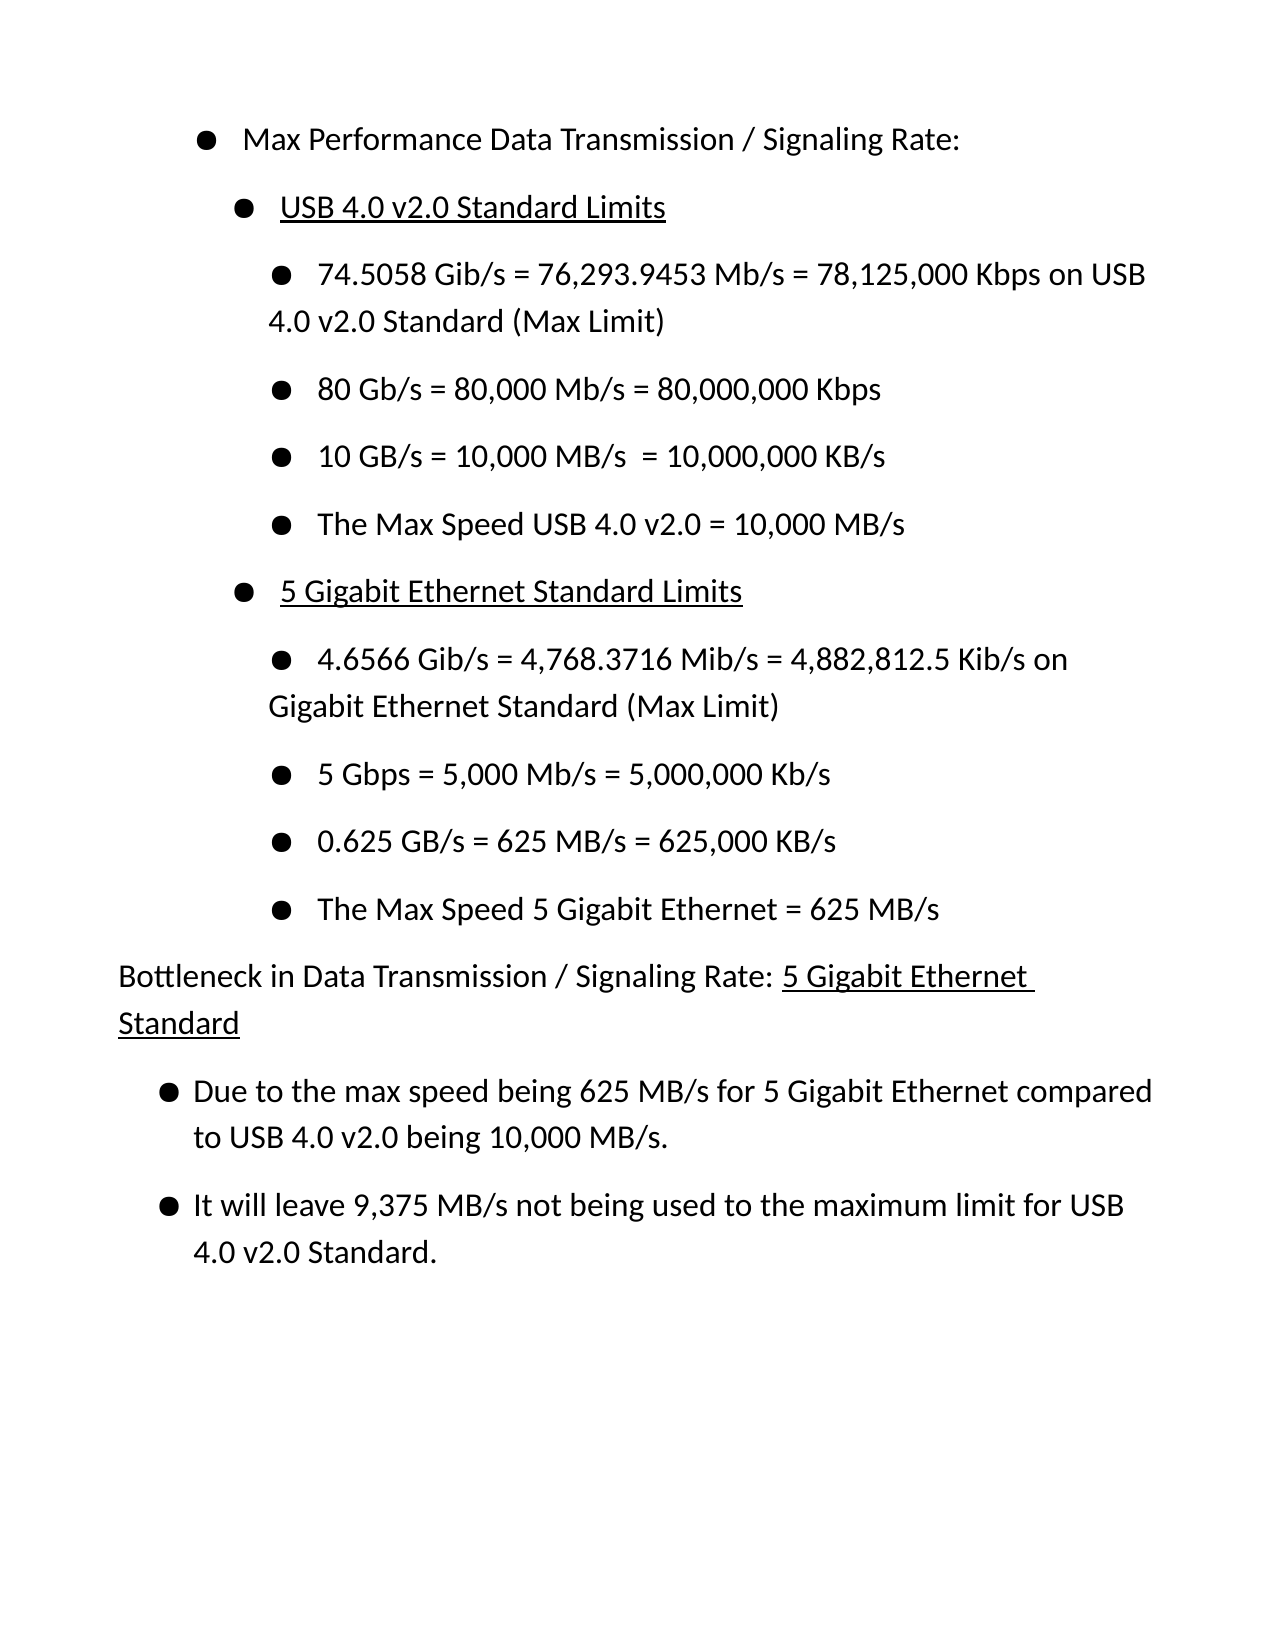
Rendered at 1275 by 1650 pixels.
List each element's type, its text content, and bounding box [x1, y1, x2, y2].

text Bottleneck in Data Transmission / Signaling Rate: 5 Gigabit Ethernet Standard [118, 955, 1157, 1043]
list USB 4.0 v2.0 Standard Limits [231, 186, 1157, 226]
list 5 Gbps = 5,000 Mb/s = 5,000,000 Kb/s [268, 752, 1157, 793]
list 5 Gigabit Ethernet Standard Limits [231, 571, 1157, 611]
list 0.625 GB/s = 625 MB/s = 625,000 KB/s [268, 820, 1157, 861]
list 4.6566 Gib/s = 4,768.3716 Mib/s = 4,882,812.5 Kib/s on Gigabit Ethernet Standard (Max Limit) [268, 638, 1157, 726]
list Max Performance Data Transmission / Signaling Rate: [193, 118, 1157, 159]
list It will leave 9,375 MB/s not being used to the maximum limit for USB 4.0 v2.0 Standard. [156, 1184, 1157, 1272]
list The Max Speed 5 Gigabit Ethernet = 625 MB/s [268, 888, 1157, 928]
list 80 Gb/s = 80,000 Mb/s = 80,000,000 Kbps [268, 368, 1157, 408]
list The Max Speed USB 4.0 v2.0 = 10,000 MB/s [268, 503, 1157, 544]
list Due to the max speed being 625 MB/s for 5 Gigabit Ethernet compared to USB 4.0 v2.0 being 10,000 MB/s. [156, 1070, 1157, 1157]
list 10 GB/s = 10,000 MB/s = 10,000,000 KB/s [268, 435, 1157, 476]
list 74.5058 Gib/s = 76,293.9453 Mb/s = 78,125,000 Kbps on USB 4.0 v2.0 Standard (Max Limit) [268, 253, 1157, 341]
